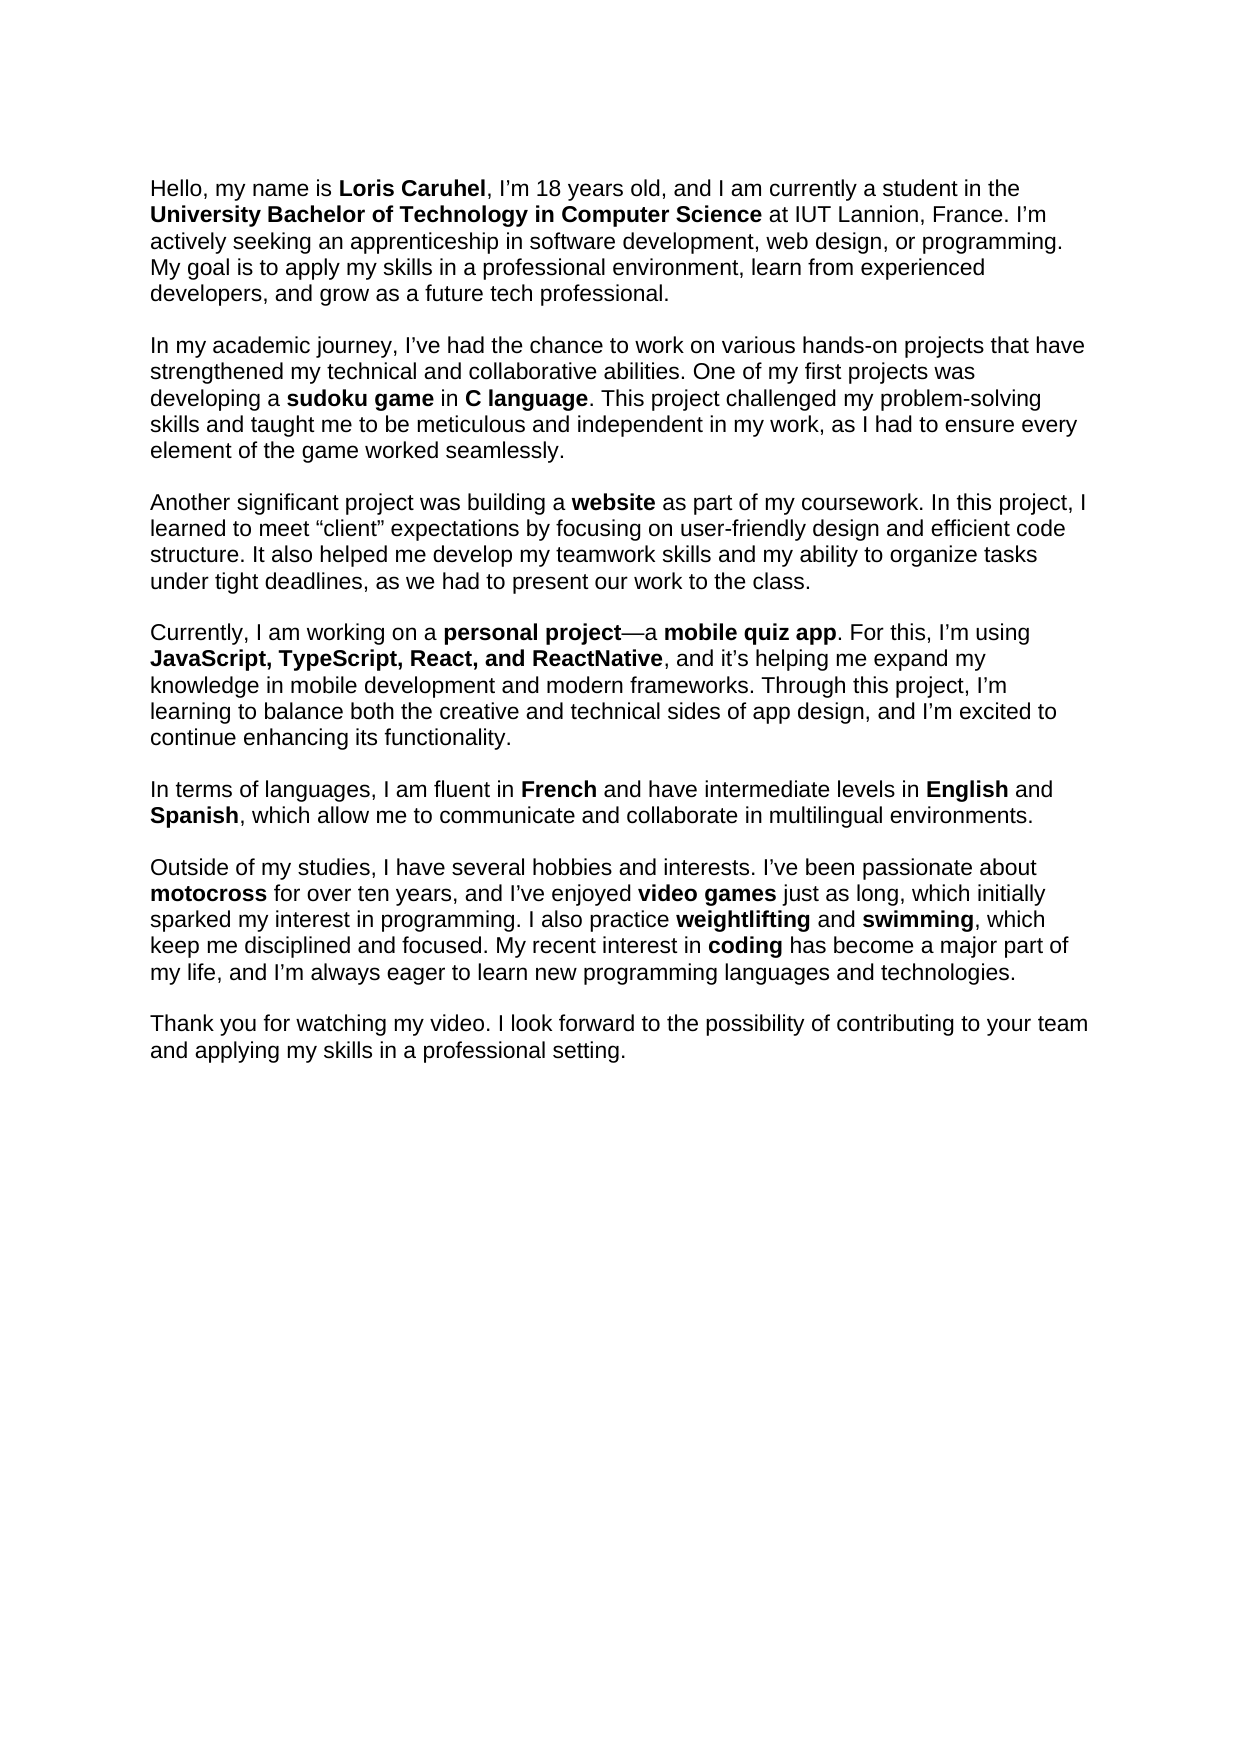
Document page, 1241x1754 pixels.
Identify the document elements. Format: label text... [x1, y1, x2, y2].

text In terms of languages, I am fluent in French and have intermediate levels in English and Spanish, which allow me to communicate and collaborate in multilingual environments. [150, 776, 1090, 828]
text Hello, my name is Loris Caruhel, I’m 18 years old, and I am currently a student in the University Bachelor of Technology in Computer Science at IUT Lannion, France. I’m actively seeking an apprenticeship in software development, web design, or programming. My goal is to apply my skills in a professional environment, learn from experienced developers, and grow as a future tech professional. [150, 175, 1090, 307]
text In my academic journey, I’ve had the chance to work on various hands-on projects that have strengthened my technical and collaborative abilities. One of my first projects was developing a sudoku game in C language. This project challenged my problem-solving skills and taught me to be meticulous and independent in my work, as I had to ensure every element of the game worked seamlessly. [150, 332, 1090, 463]
text Thank you for watching my video. I look forward to the possibility of contributing to your team and applying my skills in a professional setting. [150, 1010, 1090, 1063]
text Currently, I am working on a personal project—a mobile quiz app. For this, I’m using JavaScript, TypeScript, React, and ReactNative, and it’s helping me expand my knowledge in mobile development and modern frameworks. Through this project, I’m learning to balance both the creative and technical sides of app design, and I’m excited to continue enhancing its functionality. [150, 619, 1090, 751]
text Outside of my studies, I have several hobbies and interests. I’ve been passionate about motocross for over ten years, and I’ve enjoyed video games just as long, which initially sparked my interest in programming. I also practice weightlifting and swimming, which keep me disciplined and focused. My recent interest in coding has become a major part of my life, and I’m always eager to learn new programming languages and technologies. [150, 853, 1090, 985]
text Another significant project was building a website as part of my coursework. In this project, I learned to meet “client” expectations by focusing on user-friendly design and efficient code structure. It also helped me develop my teamwork skills and my ability to organize tasks under tight deadlines, as we had to present our work to the class. [150, 488, 1090, 594]
